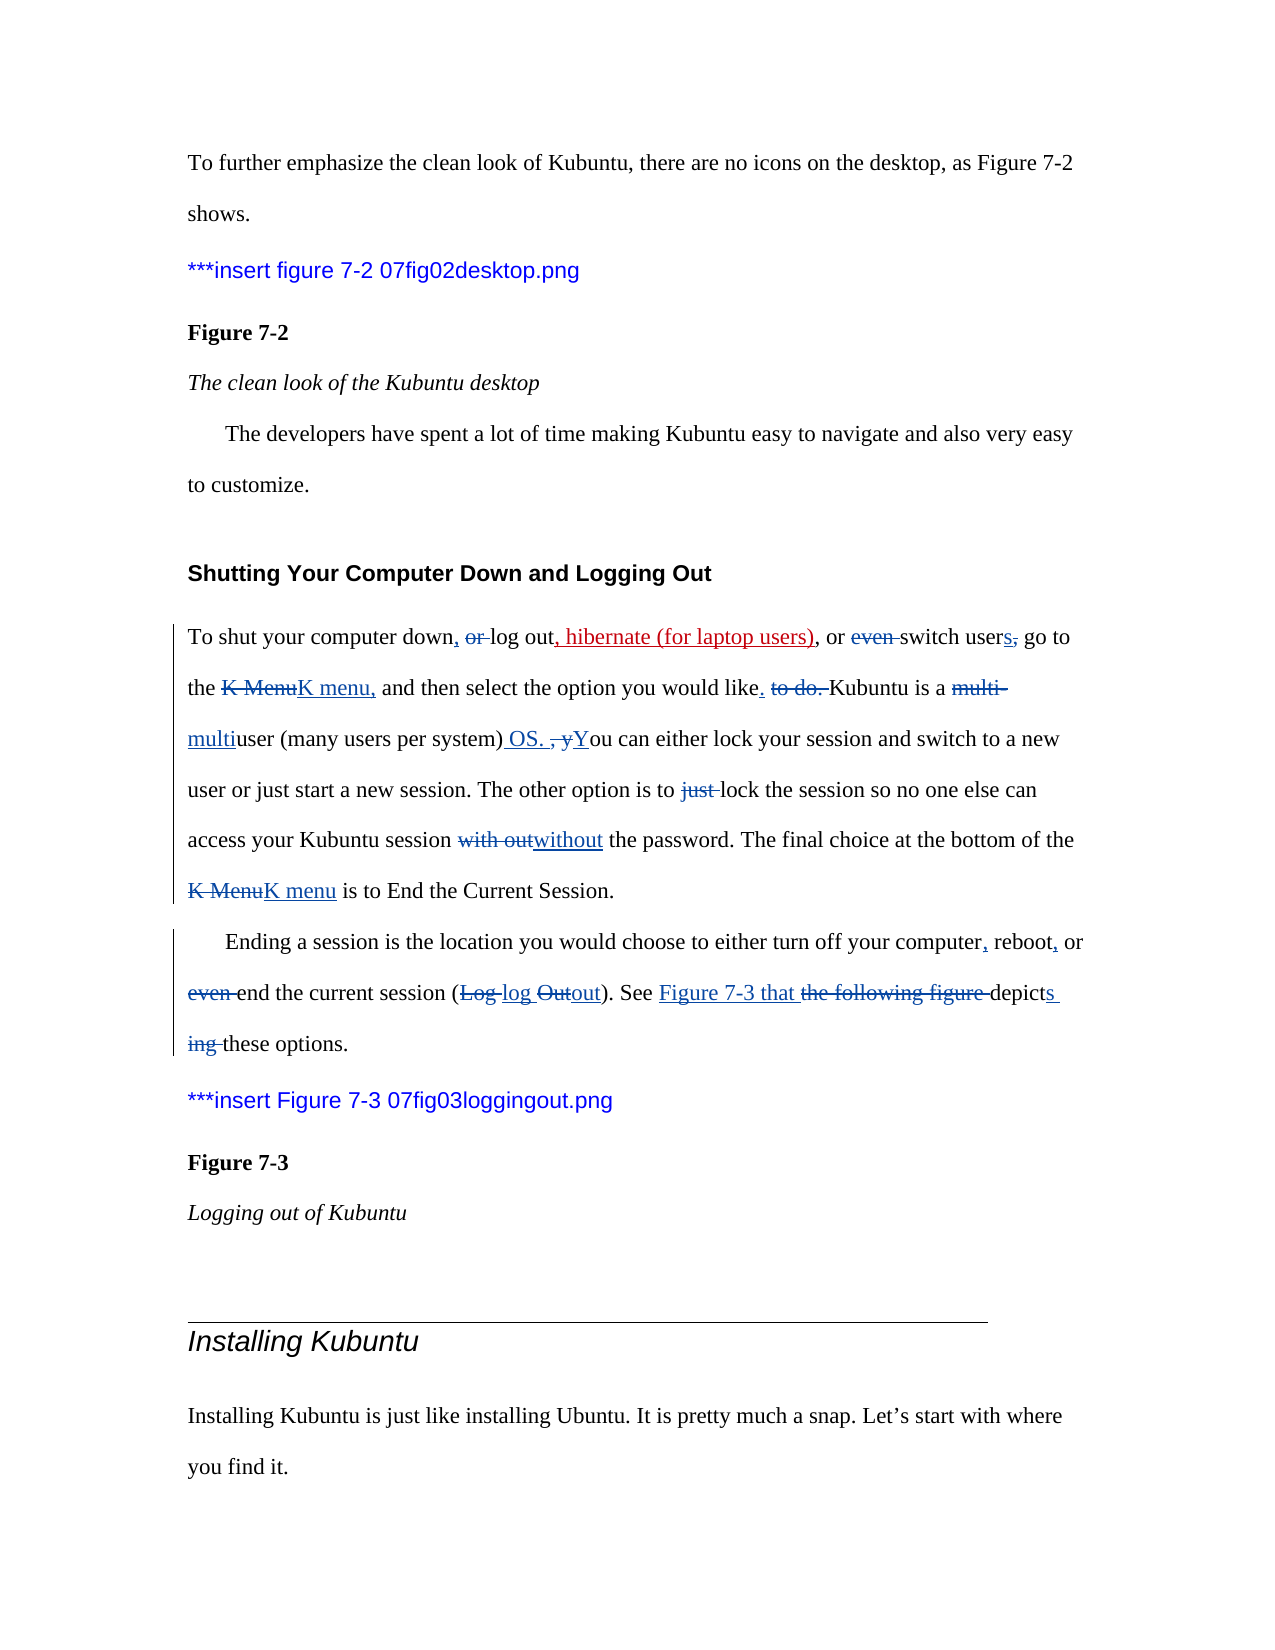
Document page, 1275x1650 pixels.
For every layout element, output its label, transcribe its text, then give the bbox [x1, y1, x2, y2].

text ***insert Figure 7-3 07fig03loggingout.png [187, 1088, 1087, 1113]
text The clean look of the Kubuntu desktop [187, 370, 1087, 396]
text Ending a session is the location you would choose to either turn off your computer, reboot, or end the current session (log out). See Figure 7-3 that depicts these options. [187, 929, 1087, 1056]
text Installing Kubuntu is just like installing Ubuntu. It is pretty much a snap. Let’s start with where you find it. [187, 1403, 1087, 1479]
text Installing Kubuntu [187, 1323, 988, 1358]
text To further emphasize the clean look of Kubuntu, there are no icons on the desktop, as Figure 7-2 shows. [187, 150, 1087, 226]
text To shut your computer down, log out, hibernate (for laptop users), or switch users go to the K menu, and then select the option you would like. Kubuntu is a multiuser (many users per system) OS. You can either lock your session and switch to a new user or just start a new session. The other option is to lock the session so no one else can access your Kubuntu session without the password. The final choice at the bottom of the K menu is to End the Current Session. [187, 624, 1087, 904]
text Logging out of Kubuntu [187, 1200, 1087, 1226]
text ***insert figure 7-2 07fig02desktop.png [187, 258, 1087, 283]
text Shutting Your Computer Down and Logging Out [187, 560, 1087, 586]
text Figure 7-2 [187, 319, 1087, 345]
text The developers have spent a lot of time making Kubuntu easy to navigate and also very easy to customize. [187, 421, 1087, 497]
text Figure 7-3 [187, 1149, 1087, 1175]
